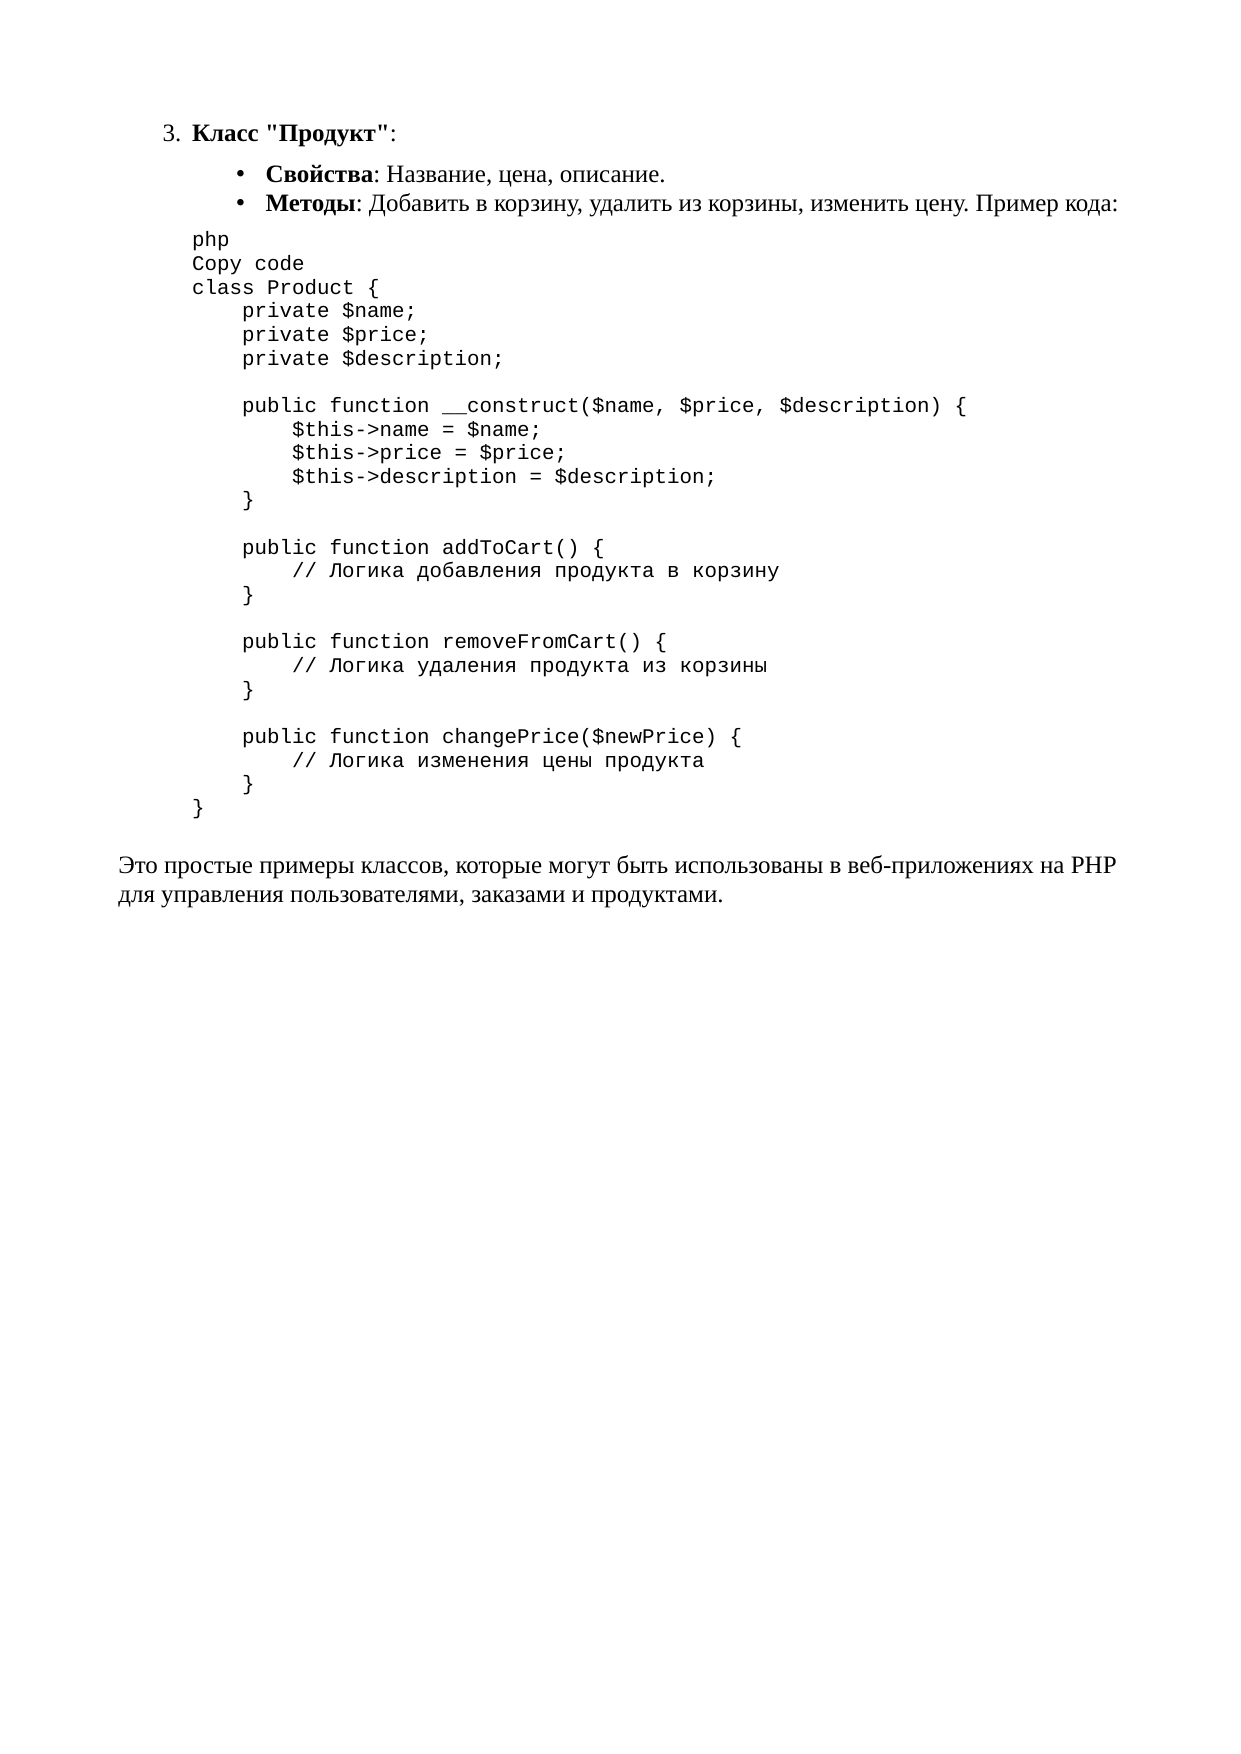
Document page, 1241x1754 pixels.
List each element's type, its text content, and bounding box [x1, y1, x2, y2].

list // Логика добавления продукта в корзину [162, 560, 1122, 584]
list class Product { [162, 277, 1122, 300]
list Свойства: Название, цена, описание. [236, 159, 1122, 188]
list } [162, 584, 1122, 608]
list // Логика удаления продукта из корзины [162, 655, 1122, 679]
list } [162, 773, 1122, 797]
list $this->name = $name; [162, 418, 1122, 442]
list $this->price = $price; [162, 442, 1122, 466]
list private $name; [162, 300, 1122, 324]
list $this->description = $description; [162, 466, 1122, 489]
list Методы: Добавить в корзину, удалить из корзины, изменить цену. Пример кода: [236, 188, 1122, 217]
list // Логика изменения цены продукта [162, 749, 1122, 773]
list } [162, 679, 1122, 702]
list Copy code [162, 253, 1122, 277]
list } [162, 489, 1122, 513]
list private $price; [162, 324, 1122, 348]
list public function addToCart() { [162, 537, 1122, 560]
list public function changePrice($newPrice) { [162, 726, 1122, 749]
list } [162, 797, 1122, 821]
list public function __construct($name, $price, $description) { [162, 395, 1122, 418]
text Это простые примеры классов, которые могут быть использованы в веб-приложениях на PHP для управления пользователями, заказами и продуктами. [118, 850, 1122, 907]
list php [162, 229, 1122, 253]
list public function removeFromCart() { [162, 631, 1122, 655]
list private $description; [162, 348, 1122, 371]
list Класс "Продукт": [162, 118, 1122, 147]
